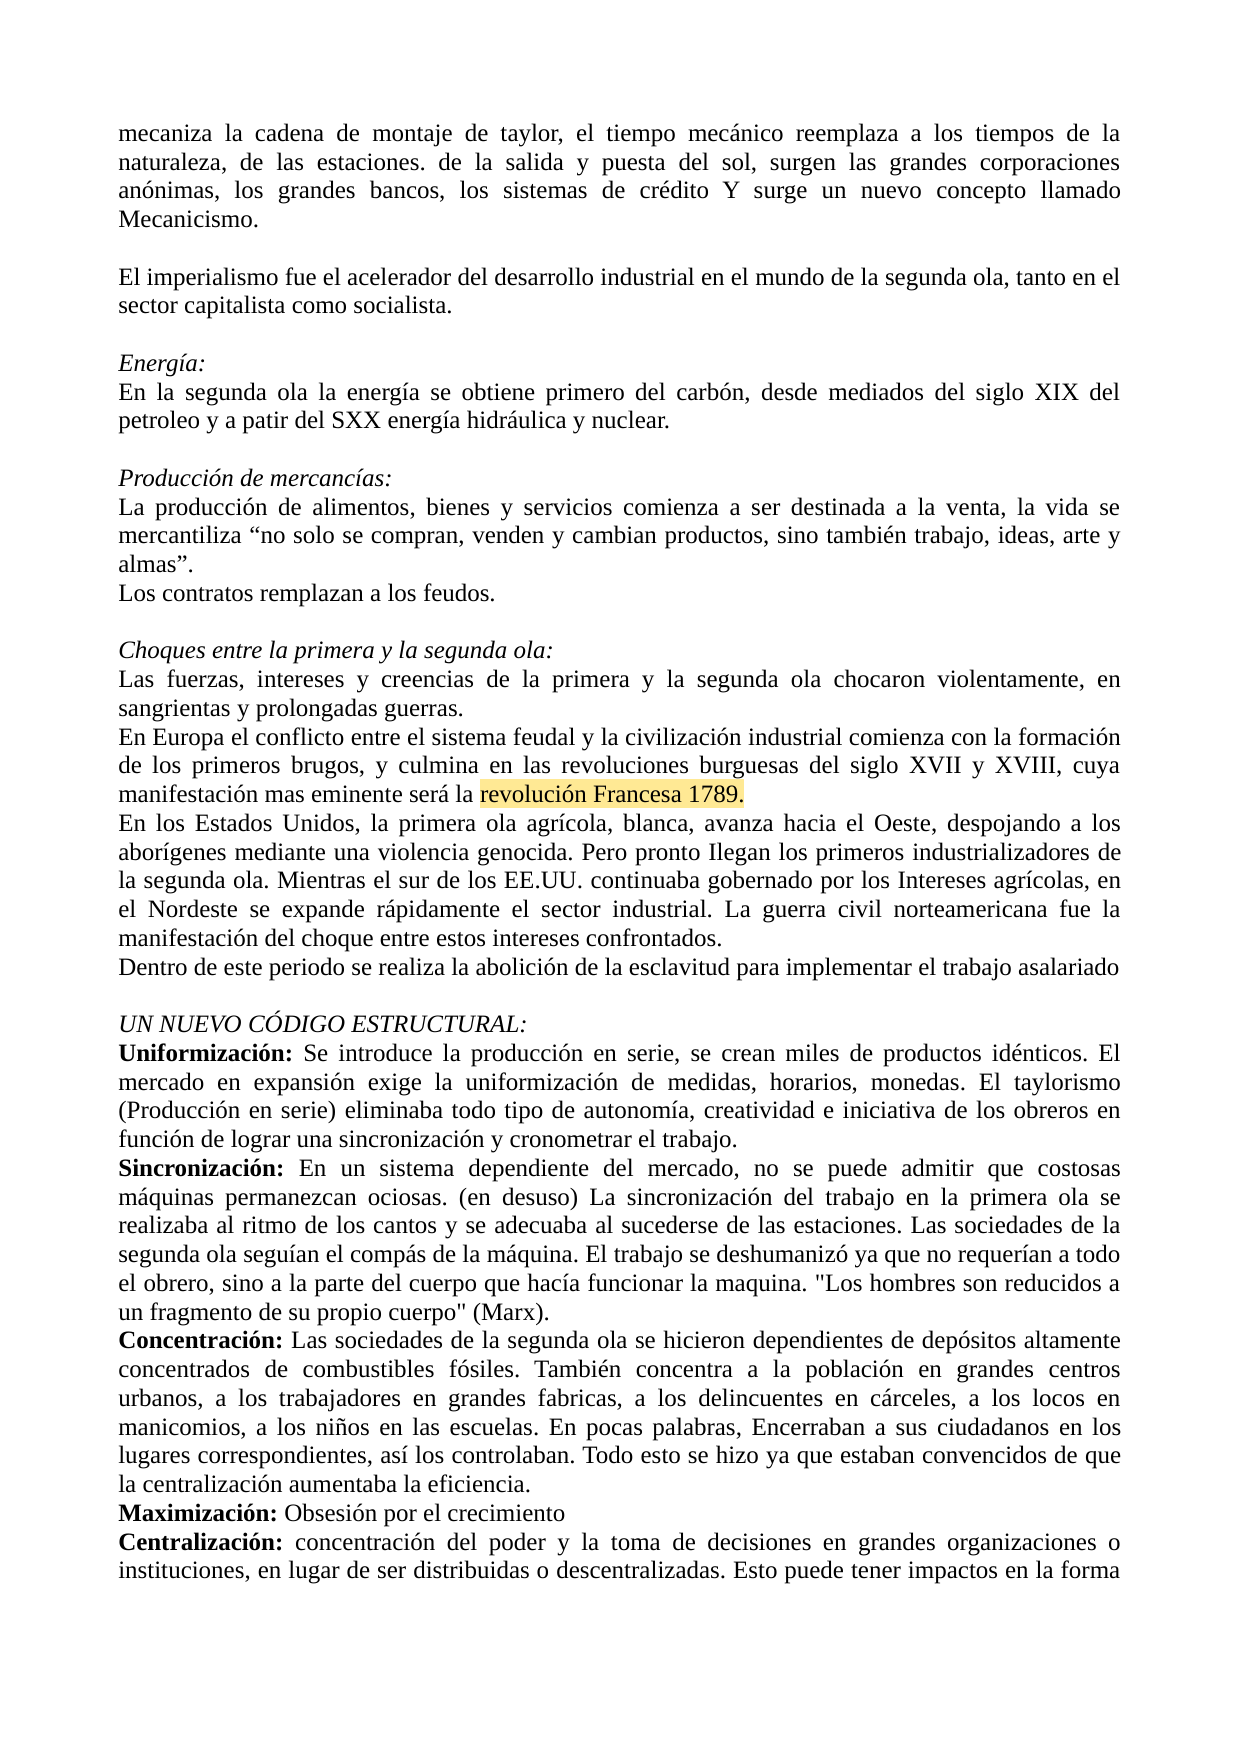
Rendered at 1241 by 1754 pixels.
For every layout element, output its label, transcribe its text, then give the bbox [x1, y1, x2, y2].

text La producción de alimentos, bienes y servicios comienza a ser destinada a la venta, la vida se mercantiliza “no solo se compran, venden y cambian productos, sino también trabajo, ideas, arte y almas”. [118, 492, 1122, 578]
text Maximización: Obsesión por el crecimiento [118, 1498, 1122, 1527]
text Dentro de este periodo se realiza la abolición de la esclavitud para implementar el trabajo asalariado [118, 952, 1122, 981]
text Choques entre la primera y la segunda ola: [118, 636, 1122, 664]
text Producción de mercancías: [118, 463, 1122, 492]
text Las fuerzas, intereses y creencias de la primera y la segunda ola chocaron violentamente, en sangrientas y prolongadas guerras. [118, 664, 1122, 722]
text Energía: [118, 348, 1122, 377]
text mecaniza la cadena de montaje de taylor, el tiempo mecánico reemplaza a los tiempos de la naturaleza, de las estaciones. de la salida y puesta del sol, surgen las grandes corporaciones anónimas, los grandes bancos, los sistemas de crédito Y surge un nuevo concepto llamado Mecanicismo. [118, 118, 1122, 233]
text UN NUEVO CÓDIGO ESTRUCTURAL: [118, 1009, 1122, 1038]
text En los Estados Unidos, la primera ola agrícola, blanca, avanza hacia el Oeste, despojando a los aborígenes mediante una violencia genocida. Pero pronto Ilegan los primeros industrializadores de la segunda ola. Mientras el sur de los EE.UU. continuaba gobernado por los Intereses agrícolas, en el Nordeste se expande rápidamente el sector industrial. La guerra civil norteamericana fue la manifestación del choque entre estos intereses confrontados. [118, 808, 1122, 952]
text Concentración: Las sociedades de la segunda ola se hicieron dependientes de depósitos altamente concentrados de combustibles fósiles. También concentra a la población en grandes centros urbanos, a los trabajadores en grandes fabricas, a los delincuentes en cárceles, a los locos en manicomios, a los niños en las escuelas. En pocas palabras, Encerraban a sus ciudadanos en los lugares correspondientes, así los controlaban. Todo esto se hizo ya que estaban convencidos de que la centralización aumentaba la eficiencia. [118, 1326, 1122, 1498]
text En Europa el conflicto entre el sistema feudal y la civilización industrial comienza con la formación de los primeros brugos, y culmina en las revoluciones burguesas del siglo XVII y XVIII, cuya manifestación mas eminente será la revolución Francesa 1789. [118, 722, 1122, 808]
text En la segunda ola la energía se obtiene primero del carbón, desde mediados del siglo XIX del petroleo y a patir del SXX energía hidráulica y nuclear. [118, 377, 1122, 434]
text El imperialismo fue el acelerador del desarrollo industrial en el mundo de la segunda ola, tanto en el sector capitalista como socialista. [118, 262, 1122, 319]
text Sincronización: En un sistema dependiente del mercado, no se puede admitir que costosas máquinas permanezcan ociosas. (en desuso) La sincronización del trabajo en la primera ola se realizaba al ritmo de los cantos y se adecuaba al sucederse de las estaciones. Las sociedades de la segunda ola seguían el compás de la máquina. El trabajo se deshumanizó ya que no requerían a todo el obrero, sino a la parte del cuerpo que hacía funcionar la maquina. "Los hombres son reducidos a un fragmento de su propio cuerpo" (Marx). [118, 1153, 1122, 1326]
text Centralización: concentración del poder y la toma de decisiones en grandes organizaciones o instituciones, en lugar de ser distribuidas o descentralizadas. Esto puede tener impactos en la forma [118, 1527, 1122, 1584]
text Uniformización: Se introduce la producción en serie, se crean miles de productos idénticos. El mercado en expansión exige la uniformización de medidas, horarios, monedas. El taylorismo (Producción en serie) eliminaba todo tipo de autonomía, creatividad e iniciativa de los obreros en función de lograr una sincronización y cronometrar el trabajo. [118, 1038, 1122, 1153]
text Los contratos remplazan a los feudos. [118, 578, 1122, 607]
